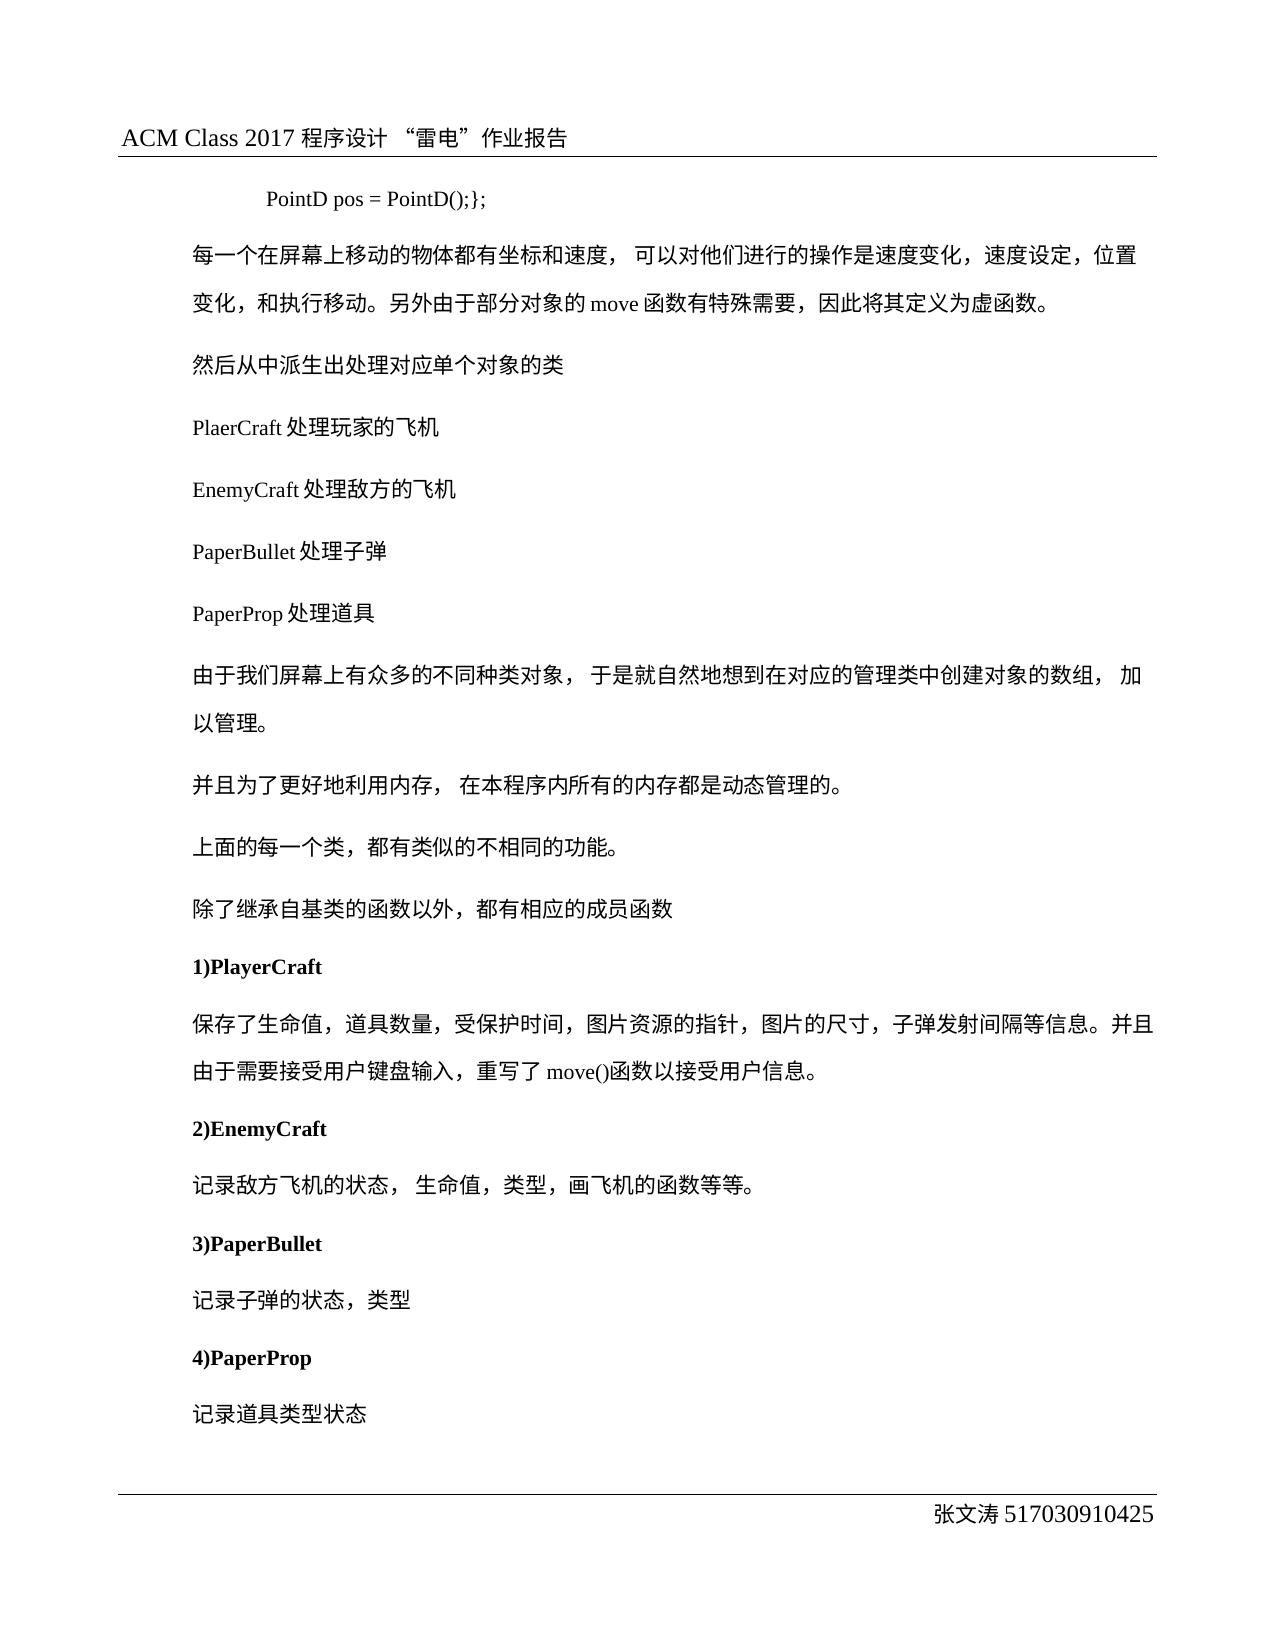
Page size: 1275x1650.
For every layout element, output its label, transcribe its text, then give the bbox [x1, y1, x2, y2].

text 记录敌方飞机的状态， 生命值，类型，画飞机的函数等等。 [118, 1168, 1157, 1200]
text 2)EnemyCraft [118, 1116, 1157, 1141]
text 3)PaperBullet [118, 1231, 1157, 1256]
text PlaerCraft处理玩家的飞机 [118, 410, 1157, 442]
text EnemyCraft处理敌方的飞机 [118, 472, 1157, 504]
text 由于我们屏幕上有众多的不同种类对象， 于是就自然地想到在对应的管理类中创建对象的数组， 加 以管理。 [118, 658, 1157, 737]
text 1)PlayerCraft [118, 954, 1157, 979]
text PointD pos = PointD();}; [118, 186, 1157, 211]
text 4)PaperProp [118, 1345, 1157, 1370]
text 每一个在屏幕上移动的物体都有坐标和速度， 可以对他们进行的操作是速度变化，速度设定，位置 变化，和执行移动。另外由于部分对象的move函数有特殊需要，因此将其定义为虚函数。 [118, 238, 1157, 317]
text 上面的每一个类，都有类似的不相同的功能。 [118, 830, 1157, 862]
text 保存了生命值，道具数量，受保护时间，图片资源的指针，图片的尺寸，子弹发射间隔等信息。并且 由于需要接受用户键盘输入，重写了move()函数以接受用户信息。 [118, 1007, 1157, 1086]
text 除了继承自基类的函数以外，都有相应的成员函数 [118, 892, 1157, 924]
text PaperBullet处理子弹 [118, 534, 1157, 566]
text 记录道具类型状态 [118, 1397, 1157, 1429]
text 然后从中派生出处理对应单个对象的类 [118, 348, 1157, 379]
text 记录子弹的状态，类型 [118, 1283, 1157, 1315]
text PaperProp处理道具 [118, 596, 1157, 628]
text 并且为了更好地利用内存， 在本程序内所有的内存都是动态管理的。 [118, 768, 1157, 799]
